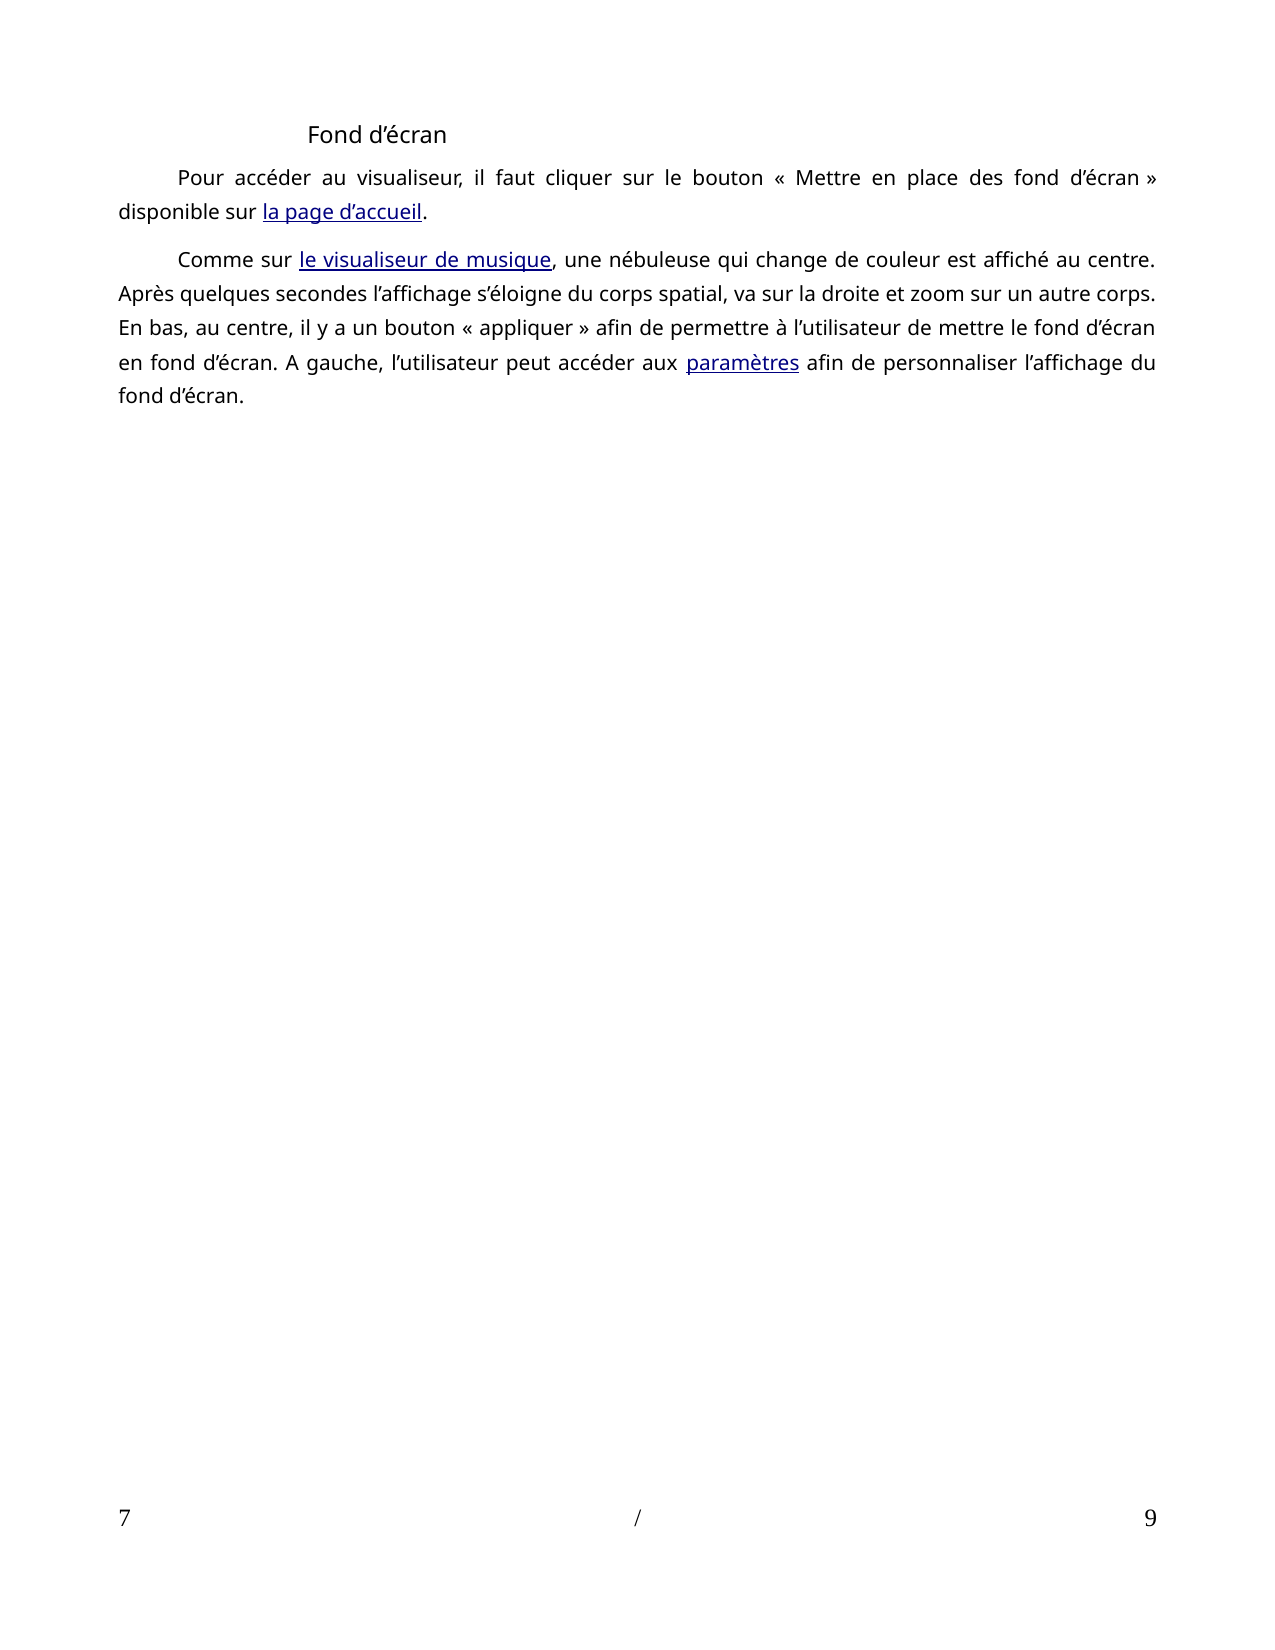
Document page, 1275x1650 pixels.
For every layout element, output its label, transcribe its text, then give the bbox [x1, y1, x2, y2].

text Comme sur le visualiseur de musique, une nébuleuse qui change de couleur est affiché au centre. Après quelques secondes l’affichage s’éloigne du corps spatial, va sur la droite et zoom sur un autre corps. En bas, au centre, il y a un bouton « appliquer » afin de permettre à l’utilisateur de mettre le fond d’écran en fond d’écran. A gauche, l’utilisateur peut accéder aux paramètres afin de personnaliser l’affichage du fond d’écran. [118, 245, 1157, 410]
subtitle Fond d’écran [118, 118, 1157, 150]
text Pour accéder au visualiseur, il faut cliquer sur le bouton « Mettre en place des fond d’écran » disponible sur la page d’accueil. [118, 163, 1157, 225]
